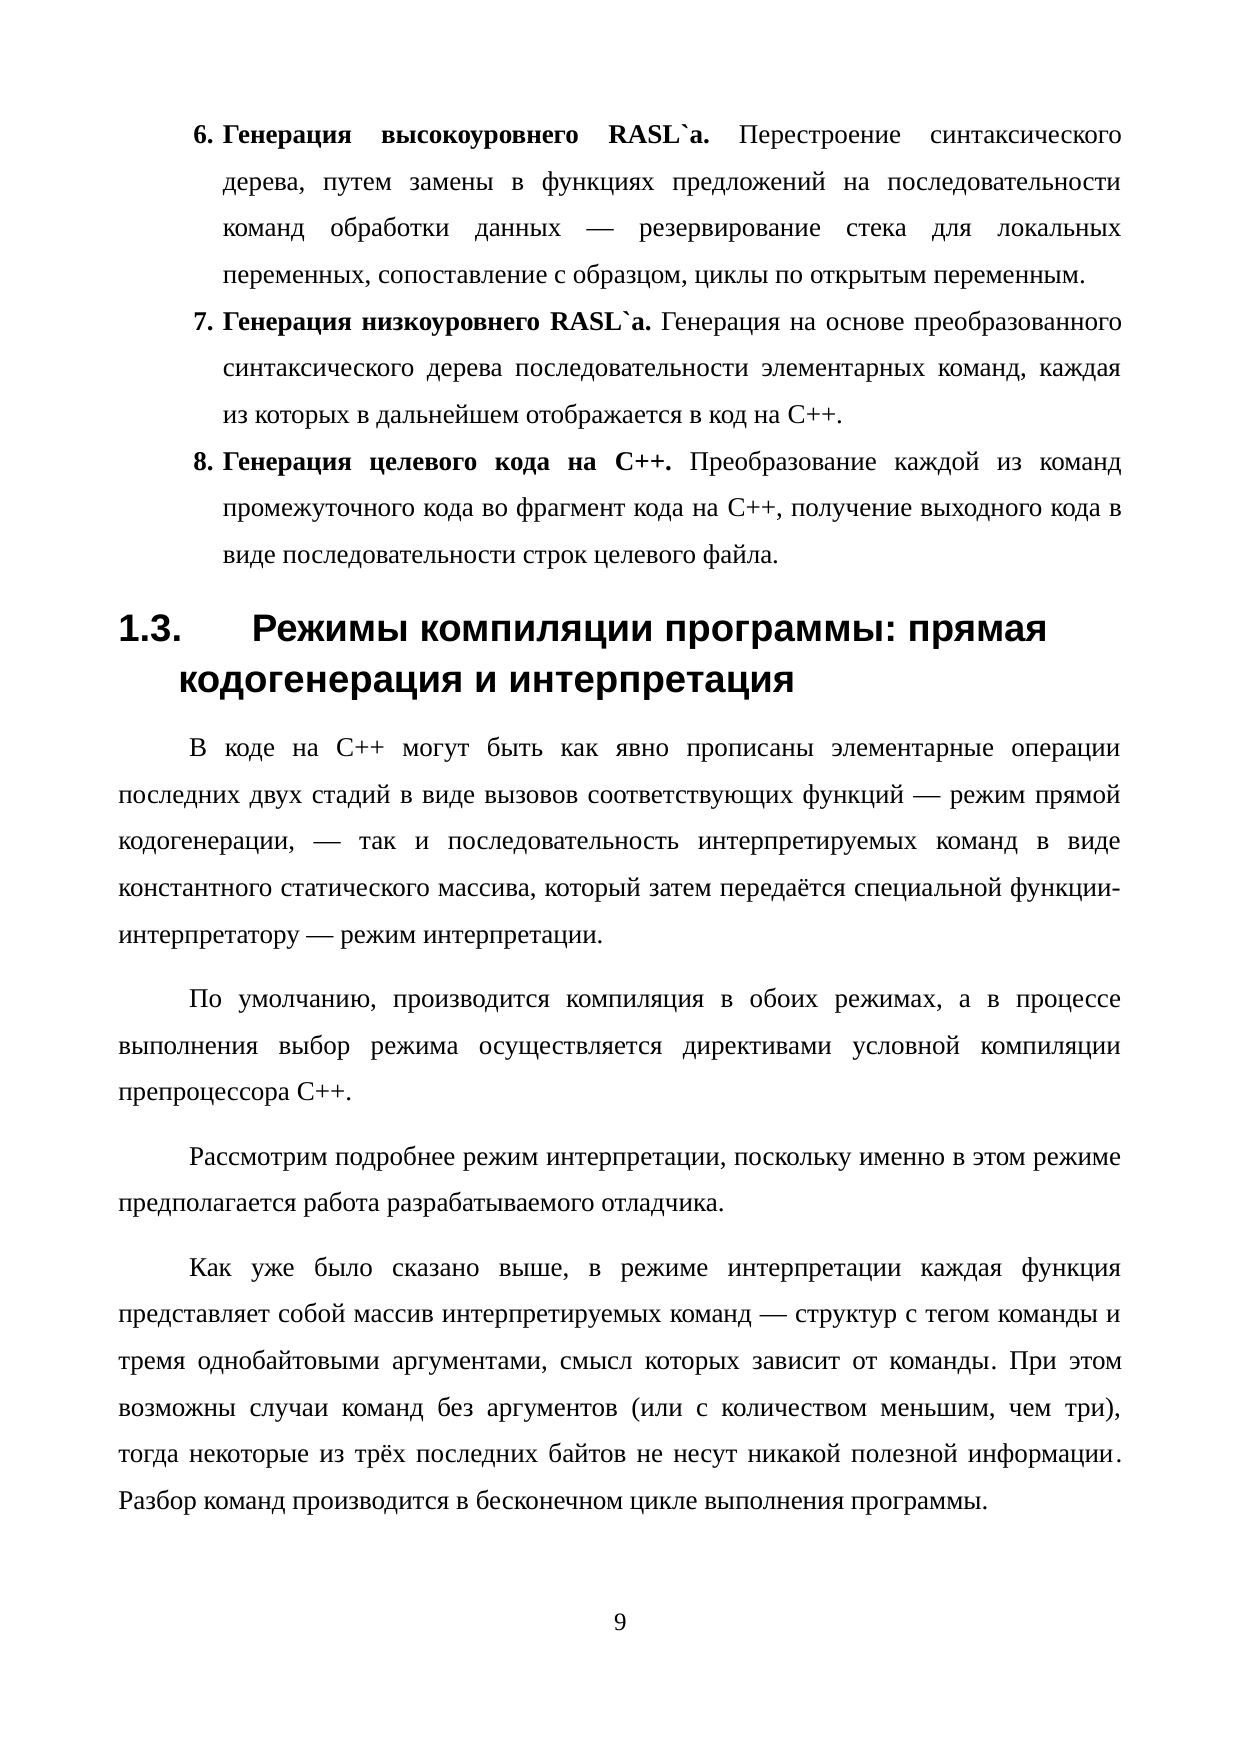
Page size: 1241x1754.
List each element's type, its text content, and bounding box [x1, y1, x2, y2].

text В коде на C++ могут быть как явно прописаны элементарные операции последних двух стадий в виде вызовов соответствующих функций — режим прямой кодогенерации, — так и последовательность интерпретируемых команд в виде константного статического массива, который затем передаётся специальной функции- интерпретатору — режим интерпретации. [118, 731, 1122, 949]
list Генерация высокоуровнего RASL`а. Перестроение синтаксического дерева, путем замены в функциях предложений на последовательности команд обработки данных — резервирование стека для локальных переменных, сопоставление с образцом, циклы по открытым переменным. [193, 118, 1122, 289]
text По умолчанию, производится компиляция в обоих режимах, а в процессе выполнения выбор режима осуществляется директивами условной компиляции препроцессора C++. [118, 982, 1122, 1107]
text Как уже было сказано выше, в режиме интерпретации каждая функция представляет собой массив интерпретируемых команд — структур с тегом команды и тремя однобайтовыми аргументами, смысл которых зависит от команды. При этом возможны случаи команд без аргументов (или с количеством меньшим, чем три), тогда некоторые из трёх последних байтов не несут никакой полезной информации. Разбор команд производится в бесконечном цикле выполнения программы. [118, 1251, 1122, 1515]
list Генерация целевого кода на C++. Преобразование каждой из команд промежуточного кода во фрагмент кода на C++, получение выходного кода в виде последовательности строк целевого файла. [193, 445, 1122, 569]
text Рассмотрим подробнее режим интерпретации, поскольку именно в этом режиме предполагается работа разрабатываемого отладчика. [118, 1140, 1122, 1218]
list Генерация низкоуровнего RASL`а. Генерация на основе преобразованного синтаксического дерева последовательности элементарных команд, каждая из которых в дальнейшем отображается в код на C++. [193, 305, 1122, 429]
subtitle Режимы компиляции программы: прямая кодогенерация и интерпретация [118, 606, 1122, 700]
